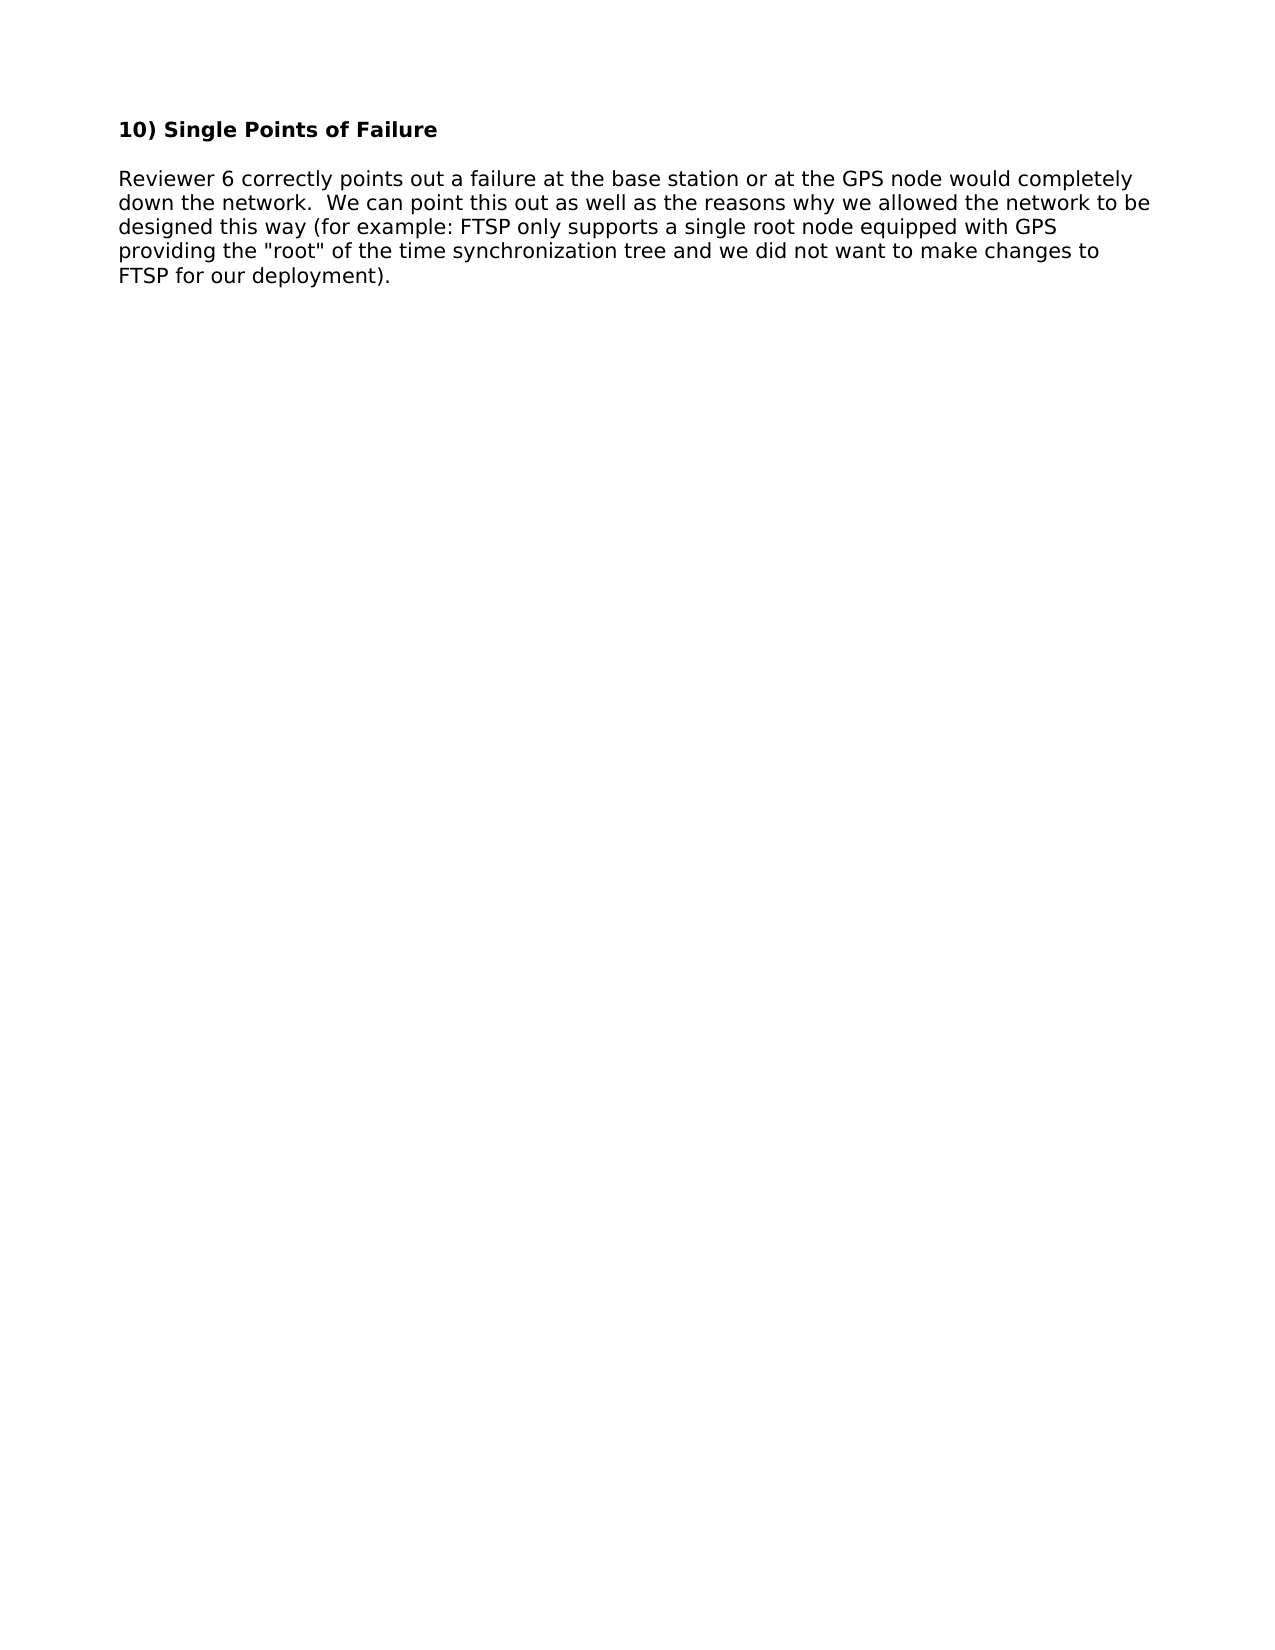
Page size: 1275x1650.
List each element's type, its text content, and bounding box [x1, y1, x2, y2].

text Reviewer 6 correctly points out a failure at the base station or at the GPS node would completely down the network. We can point this out as well as the reasons why we allowed the network to be designed this way (for example: FTSP only supports a single root node equipped with GPS providing the "root" of the time synchronization tree and we did not want to make changes to FTSP for our deployment). [118, 167, 1157, 288]
text 10) Single Points of Failure [118, 118, 1157, 142]
